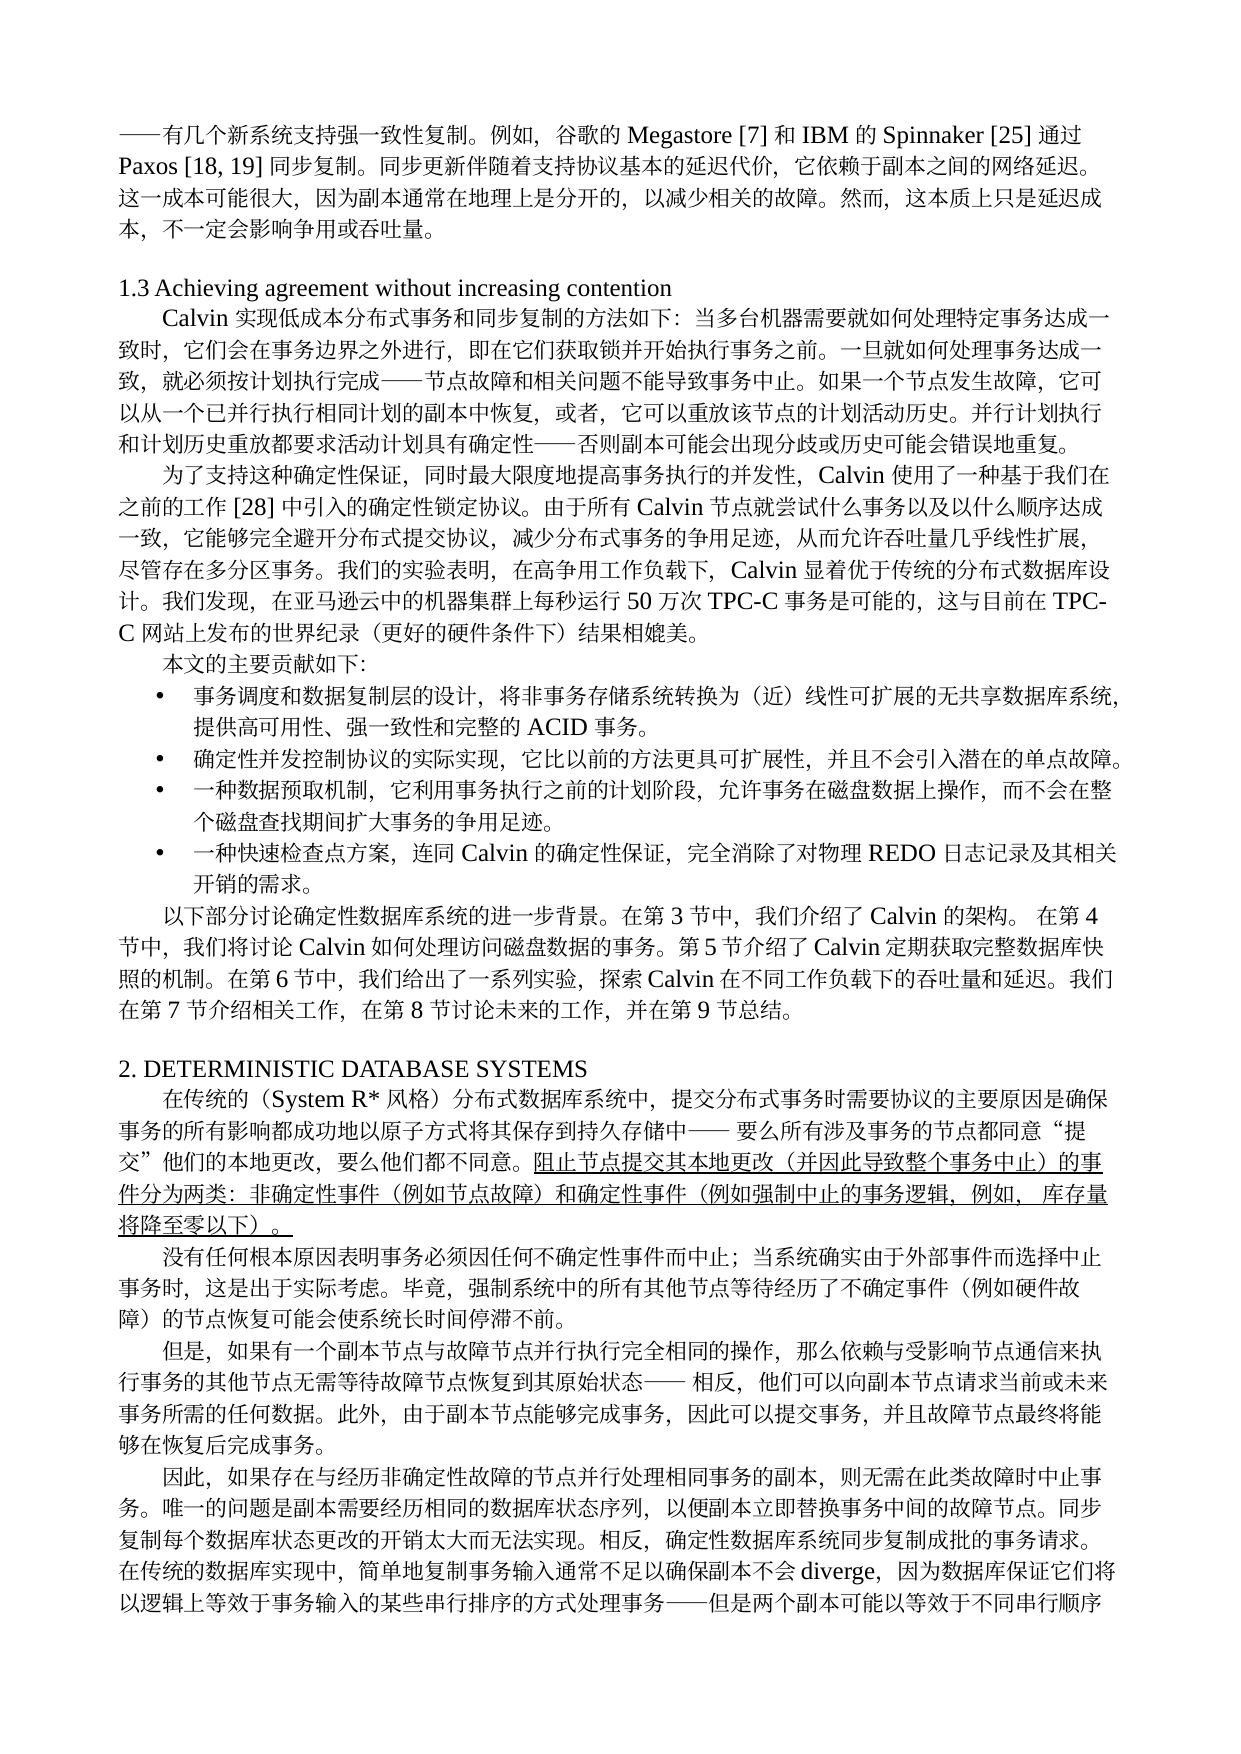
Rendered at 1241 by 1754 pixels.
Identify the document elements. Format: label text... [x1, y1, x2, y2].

text 因此，如果存在与经历非确定性故障的节点并行处理相同事务的副本，则无需在此类故障时中止事务。唯一的问题是副本需要经历相同的数据库状态序列，以便副本立即替换事务中间的故障节点。同步复制每个数据库状态更改的开销太大而无法实现。相反，确定性数据库系统同步复制成批的事务请求。在传统的数据库实现中，简单地复制事务输入通常不足以确保副本不会diverge，因为数据库保证它们将以逻辑上等效于事务输入的某些串行排序的方式处理事务——但是两个副本可能以等效于不同串行顺序 [118, 1460, 1122, 1617]
text 为了支持这种确定性保证，同时最大限度地提高事务执行的并发性，Calvin 使用了一种基于我们在之前的工作 [28] 中引入的确定性锁定协议。由于所有 Calvin 节点就尝试什么事务以及以什么顺序达成一致，它能够完全避开分布式提交协议，减少分布式事务的争用足迹，从而允许吞吐量几乎线性扩展，尽管存在多分区事务。我们的实验表明，在高争用工作负载下，Calvin 显着优于传统的分布式数据库设计。我们发现，在亚马逊云中的机器集群上每秒运行 50 万次 TPC-C 事务是可能的，这与目前在 TPC-C 网站上发布的世界纪录（更好的硬件条件下）结果相媲美。 [118, 459, 1122, 647]
text 但是，如果有一个副本节点与故障节点并行执行完全相同的操作，那么依赖与受影响节点通信来执行事务的其他节点无需等待故障节点恢复到其原始状态—— 相反，他们可以向副本节点请求当前或未来事务所需的任何数据。此外，由于副本节点能够完成事务，因此可以提交事务，并且故障节点最终将能够在恢复后完成事务。 [118, 1334, 1122, 1460]
text ——有几个新系统支持强一致性复制。例如，谷歌的 Megastore [7] 和 IBM 的 Spinnaker [25] 通过 Paxos [18, 19] 同步复制。同步更新伴随着支持协议基本的延迟代价，它依赖于副本之间的网络延迟。这一成本可能很大，因为副本通常在地理上是分开的，以减少相关的故障。然而，这本质上只是延迟成本，不一定会影响争用或吞吐量。 [118, 118, 1122, 244]
list 确定性并发控制协议的实际实现，它比以前的方法更具可扩展性，并且不会引入潜在的单点故障。 [156, 742, 1122, 773]
text 在传统的（System R* 风格）分布式数据库系统中，提交分布式事务时需要协议的主要原因是确保事务的所有影响都成功地以原子方式将其保存到持久存储中—— 要么所有涉及事务的节点都同意“提交”他们的本地更改，要么他们都不同意。阻止节点提交其本地更改（并因此导致整个事务中止）的事件分为两类：非确定性事件（例如节点故障）和确定性事件（例如强制中止的事务逻辑，例如， 库存量将降至零以下）。 [118, 1082, 1122, 1240]
text 以下部分讨论确定性数据库系统的进一步背景。在第 3 节中，我们介绍了 Calvin 的架构。 在第 4 节中，我们将讨论 Calvin 如何处理访问磁盘数据的事务。第5节介绍了Calvin定期获取完整数据库快照的机制。在第6节中，我们给出了一系列实验，探索Calvin在不同工作负载下的吞吐量和延迟。我们在第 7 节介绍相关工作，在第 8 节讨论未来的工作，并在第 9 节总结。 [118, 899, 1122, 1025]
text 1.3 Achieving agreement without increasing contention [118, 273, 1122, 301]
list 一种数据预取机制，它利用事务执行之前的计划阶段，允许事务在磁盘数据上操作，而不会在整个磁盘查找期间扩大事务的争用足迹。 [156, 773, 1122, 836]
text 没有任何根本原因表明事务必须因任何不确定性事件而中止；当系统确实由于外部事件而选择中止事务时，这是出于实际考虑。毕竟，强制系统中的所有其他节点等待经历了不确定事件（例如硬件故障）的节点恢复可能会使系统长时间停滞不前。 [118, 1240, 1122, 1334]
list 事务调度和数据复制层的设计，将非事务存储系统转换为（近）线性可扩展的无共享数据库系统，提供高可用性、强一致性和完整的 ACID 事务。 [156, 679, 1122, 742]
text Calvin 实现低成本分布式事务和同步复制的方法如下：当多台机器需要就如何处理特定事务达成一致时，它们会在事务边界之外进行，即在它们获取锁并开始执行事务之前。一旦就如何处理事务达成一致，就必须按计划执行完成——节点故障和相关问题不能导致事务中止。如果一个节点发生故障，它可以从一个已并行执行相同计划的副本中恢复，或者，它可以重放该节点的计划活动历史。并行计划执行和计划历史重放都要求活动计划具有确定性——否则副本可能会出现分歧或历史可能会错误地重复。 [118, 301, 1122, 459]
text 本文的主要贡献如下： [118, 647, 1122, 679]
list 一种快速检查点方案，连同 Calvin 的确定性保证，完全消除了对物理 REDO 日志记录及其相关开销的需求。 [156, 836, 1122, 899]
text 2. DETERMINISTIC DATABASE SYSTEMS [118, 1054, 1122, 1082]
